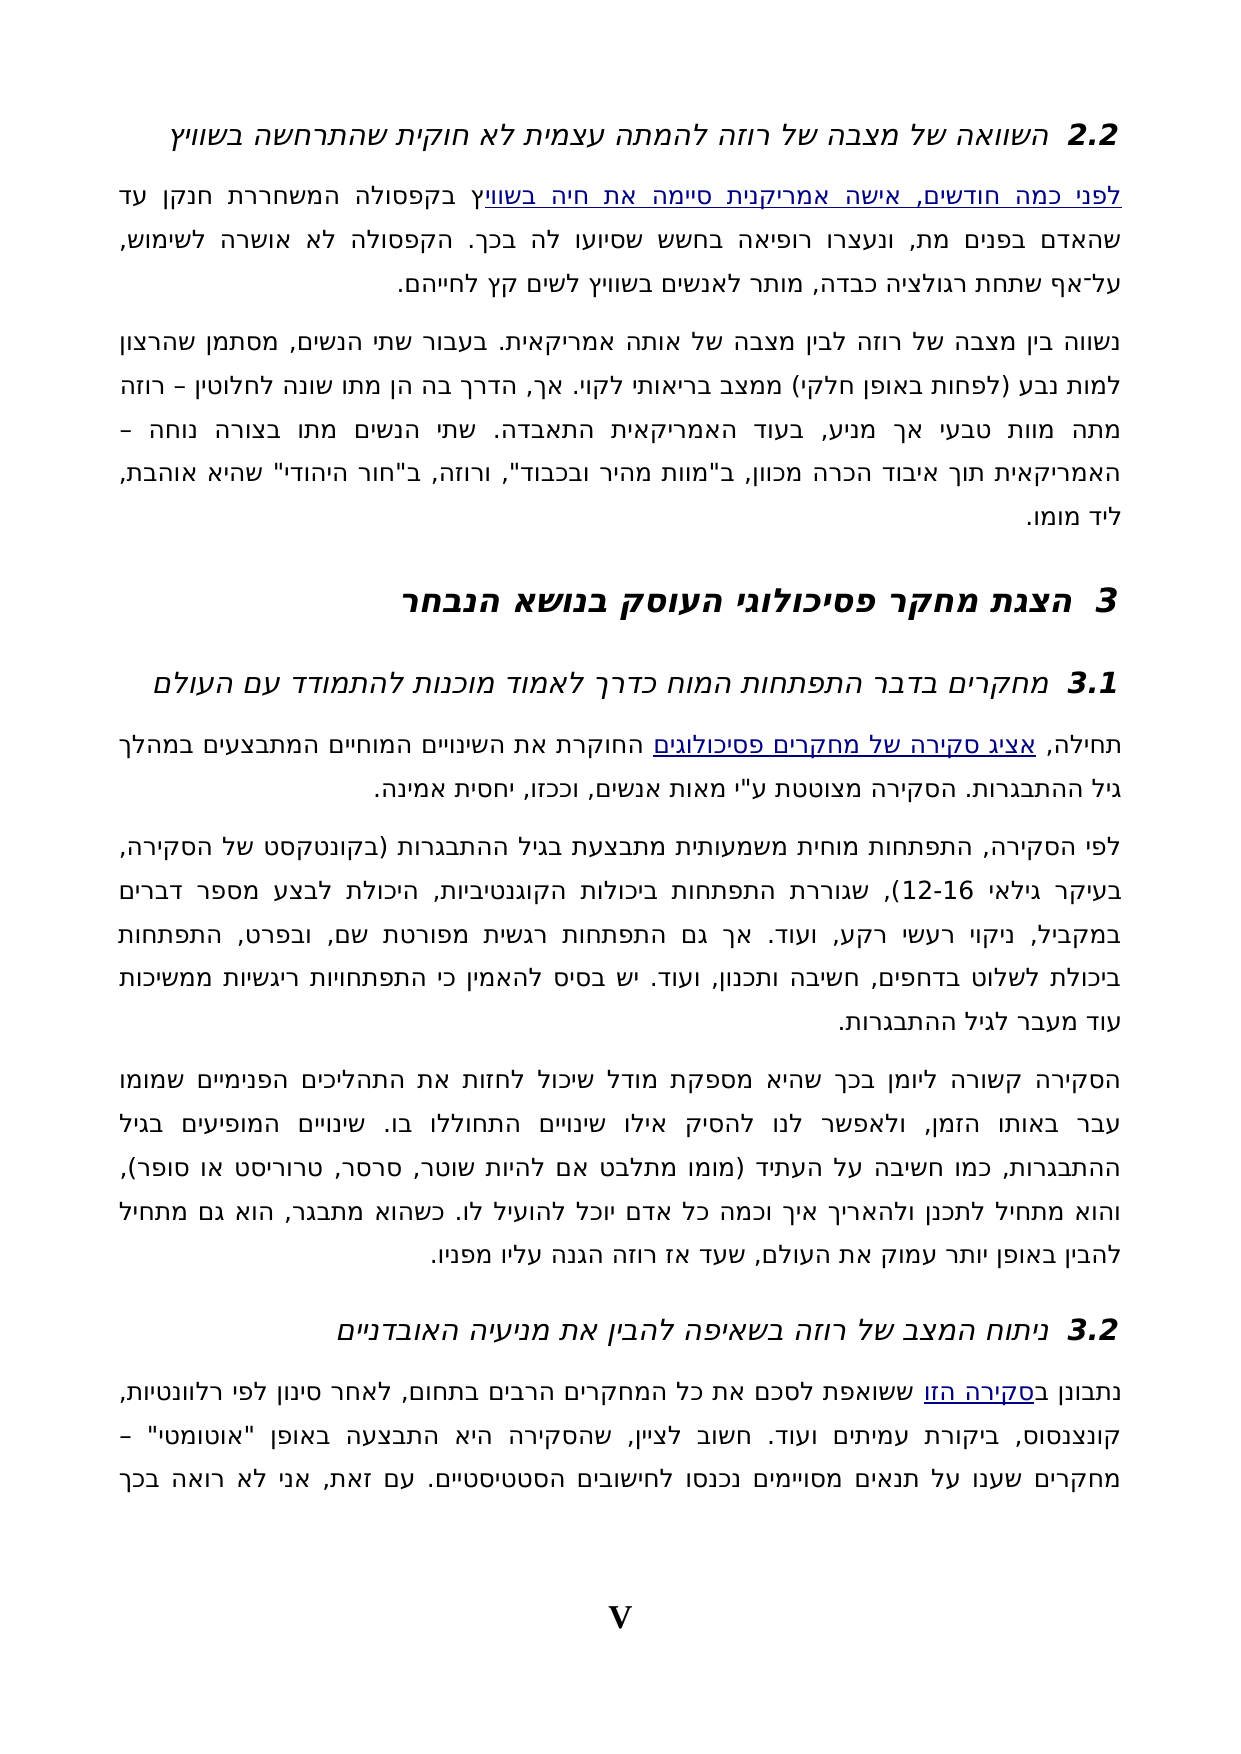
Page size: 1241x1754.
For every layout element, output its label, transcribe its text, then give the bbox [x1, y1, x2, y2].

text לפני כמה חודשים, אישה אמריקנית סיימה את חיה בשוויץ בקפסולה המשחררת חנקן עד שהאדם בפנים מת, ונעצרו רופיאה בחשש שסיועו לה בכך. הקפסולה לא אושרה לשימוש, על־אף שתחת רגולציה כבדה, מותר לאנשים בשוויץ לשים קץ לחייהם. [118, 182, 1122, 298]
subtitle 3 הצגת מחקר פסיכולוגי העוסק בנושא הנבחר [118, 582, 1122, 620]
text נשווה בין מצבה של רוזה לבין מצבה של אותה אמריקאית. בעבור שתי הנשים, מסתמן שהרצון למות נבע (לפחות באופן חלקי) ממצב בריאותי לקוי. אך, הדרך בה הן מתו שונה לחלוטין – רוזה מתה מוות טבעי אך מניע, בעוד האמריקאית התאבדה. שתי הנשים מתו בצורה נוחה – האמריקאית תוך איבוד הכרה מכוון, ב"מוות מהיר ובכבוד", ורוזה, ב"חור היהודי" שהיא אוהבת, ליד מומו. [118, 327, 1122, 532]
text נתבונן בסקירה הזו ששואפת לסכם את כל המחקרים הרבים בתחום, לאחר סינון לפי רלוונטיות, קונצנסוס, ביקורת עמיתים ועוד. חשוב לציין, שהסקירה היא התבצעה באופן "אוטומטי" – מחקרים שענו על תנאים מסויימים נכנסו לחישובים הסטטיסטיים. עם זאת, אני לא רואה בכך [118, 1377, 1122, 1494]
subtitle 3.2 ניתוח המצב של רוזה בשאיפה להבין את מניעיה האובדניים [118, 1314, 1122, 1348]
text תחילה, אציג סקירה של מחקרים פסיכולוגים החוקרת את השינויים המוחיים המתבצעים במהלך גיל ההתבגרות. הסקירה מצוטטת ע"י מאות אנשים, וככזו, יחסית אמינה. [118, 730, 1122, 803]
text לפי הסקירה, התפתחות מוחית משמעותית מתבצעת בגיל ההתבגרות (בקונטקסט של הסקירה, בעיקר גילאי 12-16), שגוררת התפתחות ביכולות הקוגנטיביות, היכולת לבצע מספר דברים במקביל, ניקוי רעשי רקע, ועוד. אך גם התפתחות רגשית מפורטת שם, ובפרט, התפתחות ביכולת לשלוט בדחפים, חשיבה ותכנון, ועוד. יש בסיס להאמין כי התפתחויות ריגשיות ממשיכות עוד מעבר לגיל ההתבגרות. [118, 832, 1122, 1037]
subtitle 2.2 השוואה של מצבה של רוזה להמתה עצמית לא חוקית שהתרחשה בשוויץ [118, 118, 1122, 152]
subtitle 3.1 מחקרים בדבר התפתחות המוח כדרך לאמוד מוכנות להתמודד עם העולם [118, 667, 1122, 701]
text הסקירה קשורה ליומן בכך שהיא מספקת מודל שיכול לחזות את התהליכים הפנימיים שמומו עבר באותו הזמן, ולאפשר לנו להסיק אילו שינויים התחוללו בו. שינויים המופיעים בגיל ההתבגרות, כמו חשיבה על העתיד (מומו מתלבט אם להיות שוטר, סרסר, טרוריסט או סופר), והוא מתחיל לתכנן ולהאריך איך וכמה כל אדם יוכל להועיל לו. כשהוא מתבגר, הוא גם מתחיל להבין באופן יותר עמוק את העולם, שעד אז רוזה הגנה עליו מפניו. [118, 1066, 1122, 1270]
